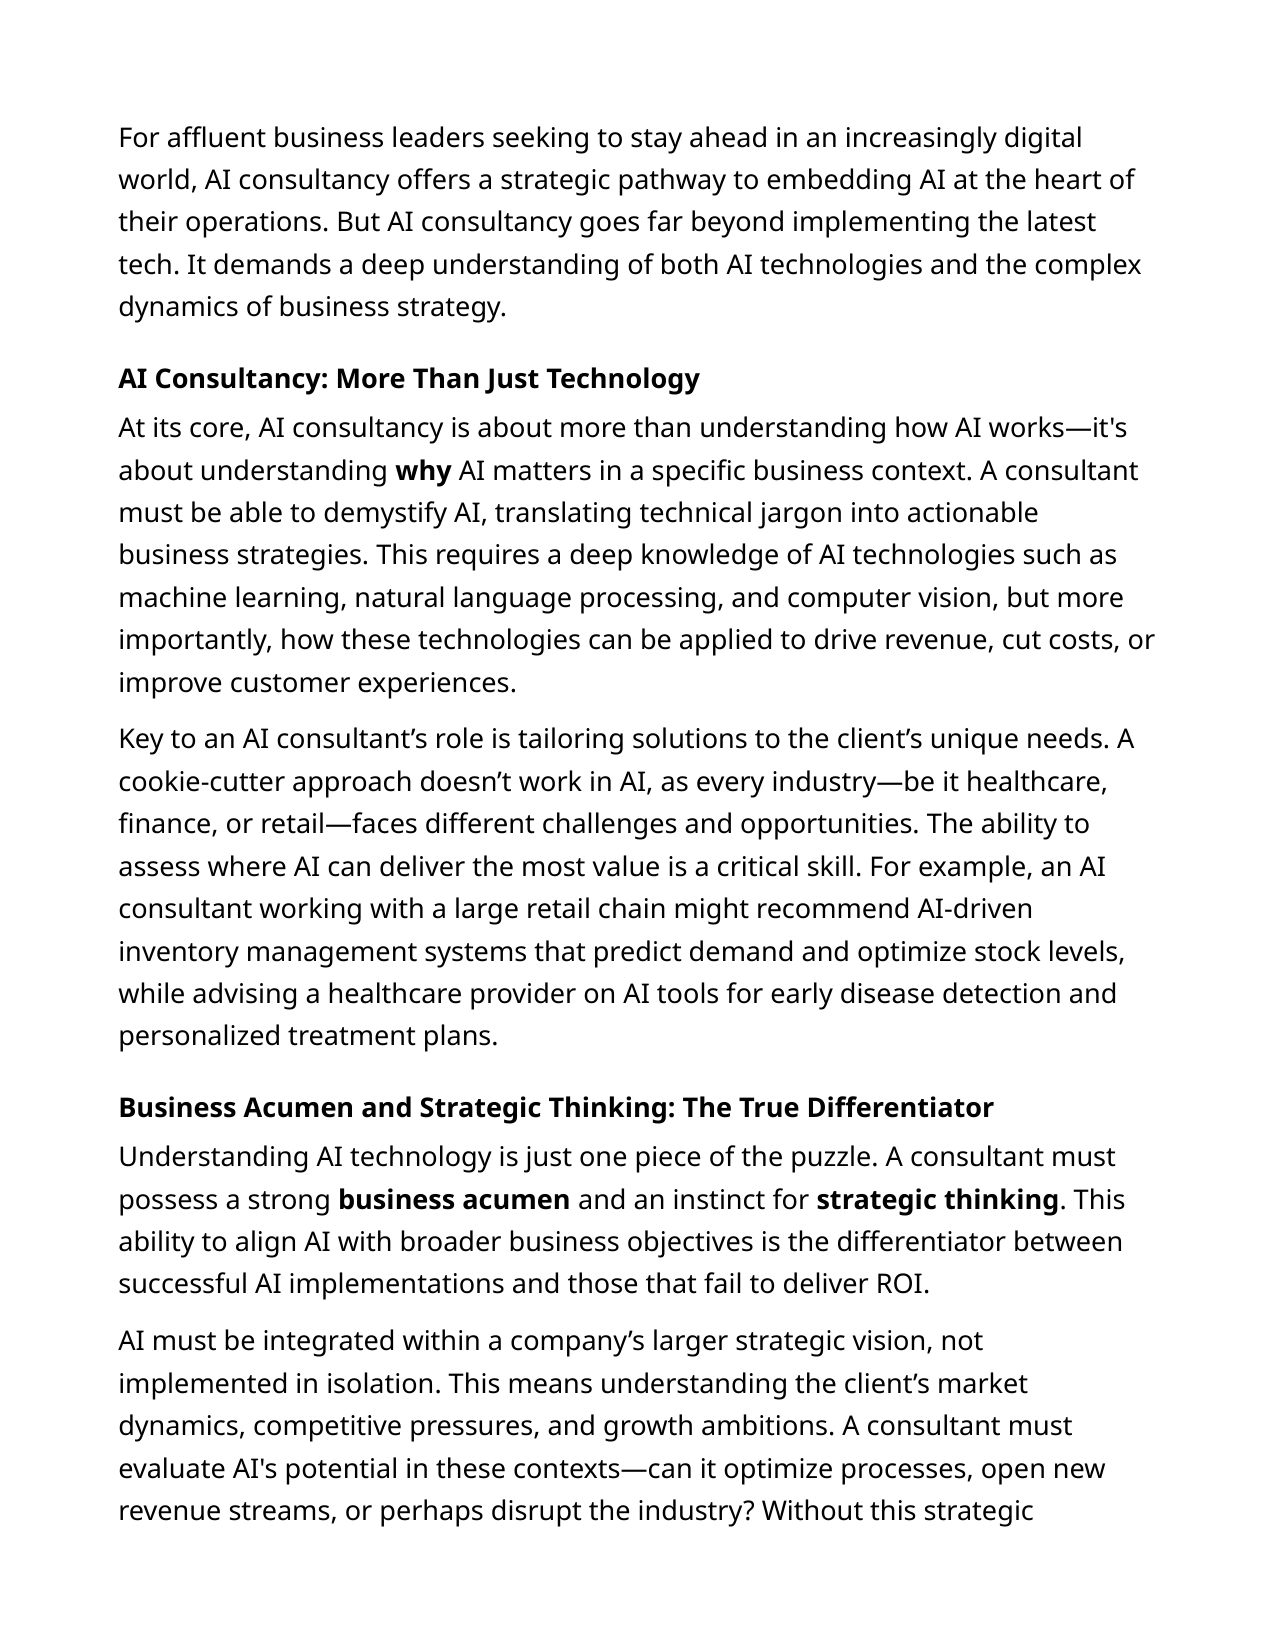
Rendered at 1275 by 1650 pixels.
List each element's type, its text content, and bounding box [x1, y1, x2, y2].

text Key to an AI consultant’s role is tailoring solutions to the client’s unique needs. A cookie-cutter approach doesn’t work in AI, as every industry—be it healthcare, finance, or retail—faces different challenges and opportunities. The ability to assess where AI can deliver the most value is a critical skill. For example, an AI consultant working with a large retail chain might recommend AI-driven inventory management systems that predict demand and optimize stock levels, while advising a healthcare provider on AI tools for early disease detection and personalized treatment plans. [118, 720, 1157, 1054]
subtitle Business Acumen and Strategic Thinking: The True Differentiator [118, 1088, 1157, 1125]
text AI must be integrated within a company’s larger strategic vision, not implemented in isolation. This means understanding the client’s market dynamics, competitive pressures, and growth ambitions. A consultant must evaluate AI's potential in these contexts—can it optimize processes, open new revenue streams, or perhaps disrupt the industry? Without this strategic [118, 1322, 1157, 1528]
text At its core, AI consultancy is about more than understanding how AI works—it's about understanding why AI matters in a specific business context. A consultant must be able to demystify AI, translating technical jargon into actionable business strategies. This requires a deep knowledge of AI technologies such as machine learning, natural language processing, and computer vision, but more importantly, how these technologies can be applied to drive revenue, cut costs, or improve customer experiences. [118, 409, 1157, 700]
text Understanding AI technology is just one piece of the puzzle. A consultant must possess a strong business acumen and an instinct for strategic thinking. This ability to align AI with broader business objectives is the differentiator between successful AI implementations and those that fail to deliver ROI. [118, 1138, 1157, 1302]
text For affluent business leaders seeking to stay ahead in an increasingly digital world, AI consultancy offers a strategic pathway to embedding AI at the heart of their operations. But AI consultancy goes far beyond implementing the latest tech. It demands a deep understanding of both AI technologies and the complex dynamics of business strategy. [118, 118, 1157, 324]
subtitle AI Consultancy: More Than Just Technology [118, 359, 1157, 396]
